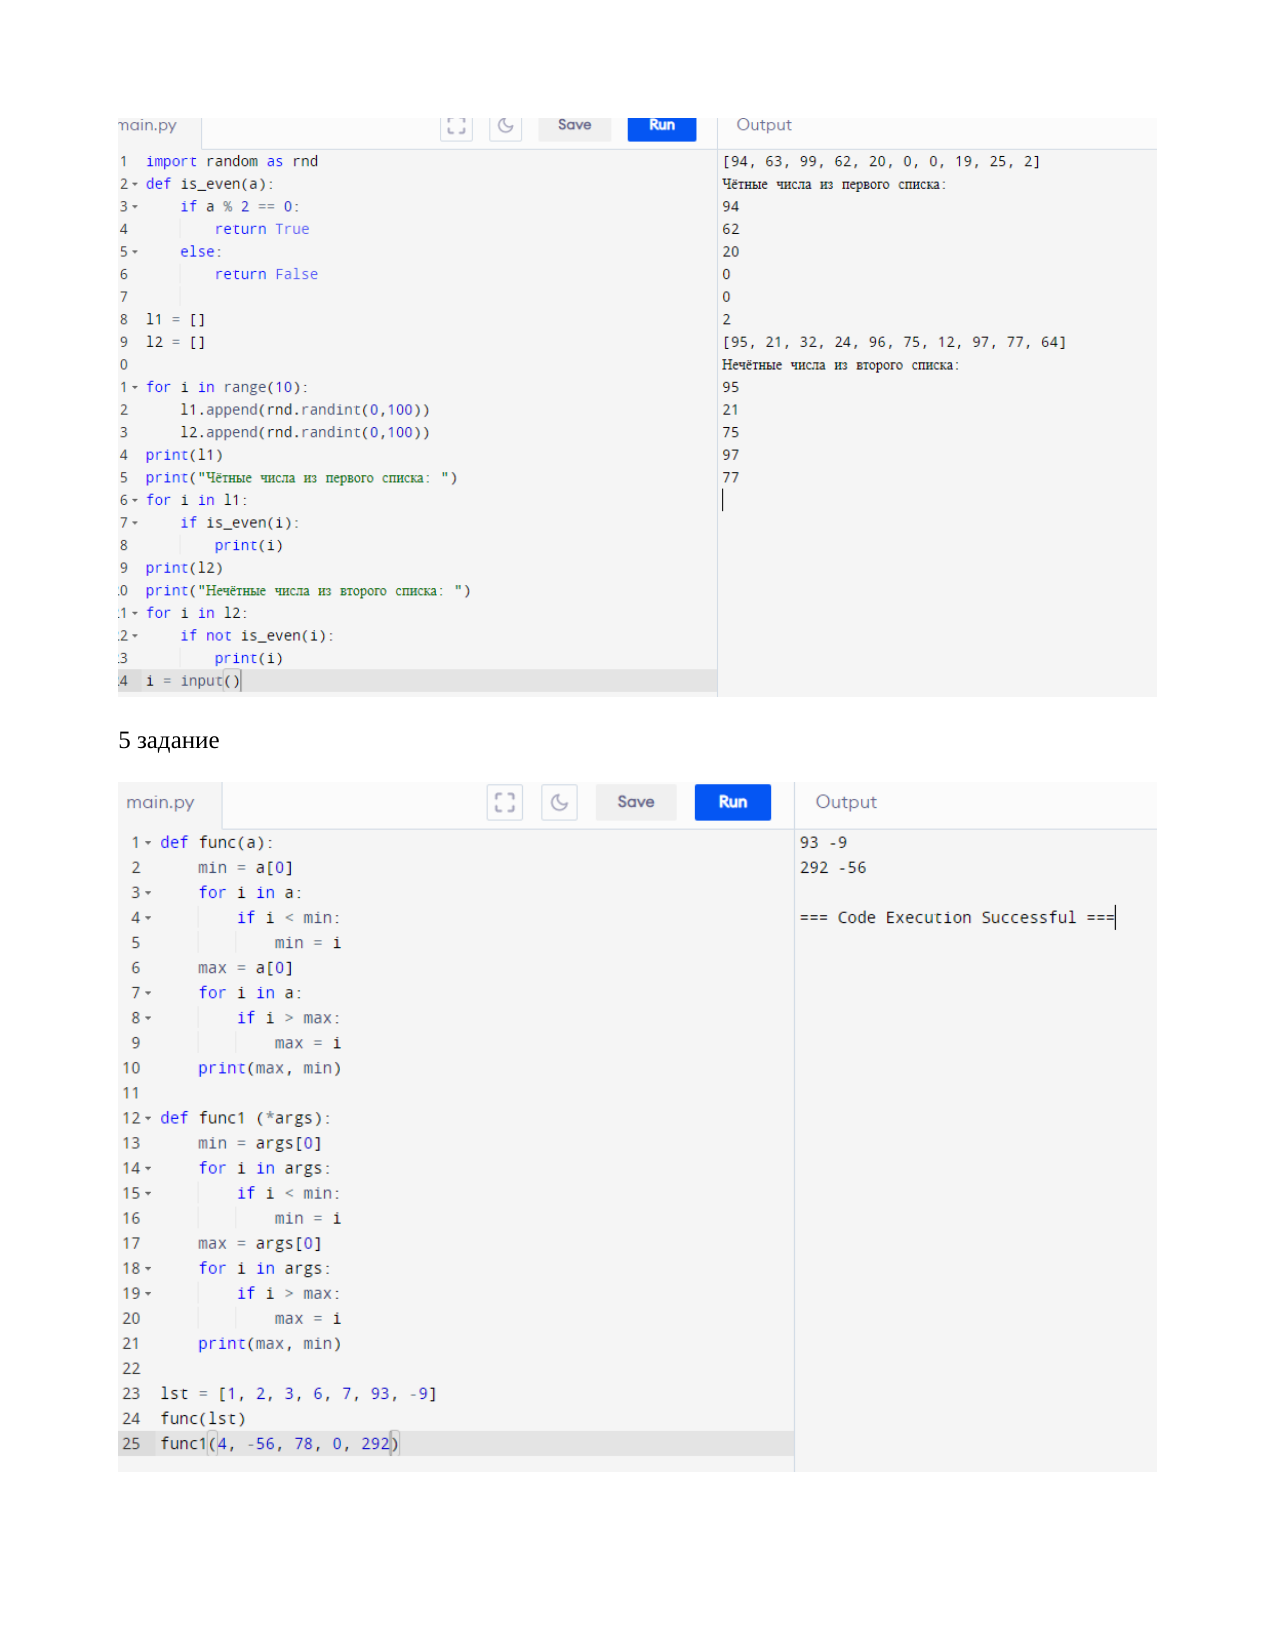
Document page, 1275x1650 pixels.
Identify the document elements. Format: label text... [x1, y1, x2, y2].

text 5 задание [118, 725, 1157, 754]
picture [118, 118, 1157, 697]
picture [118, 782, 1157, 1472]
